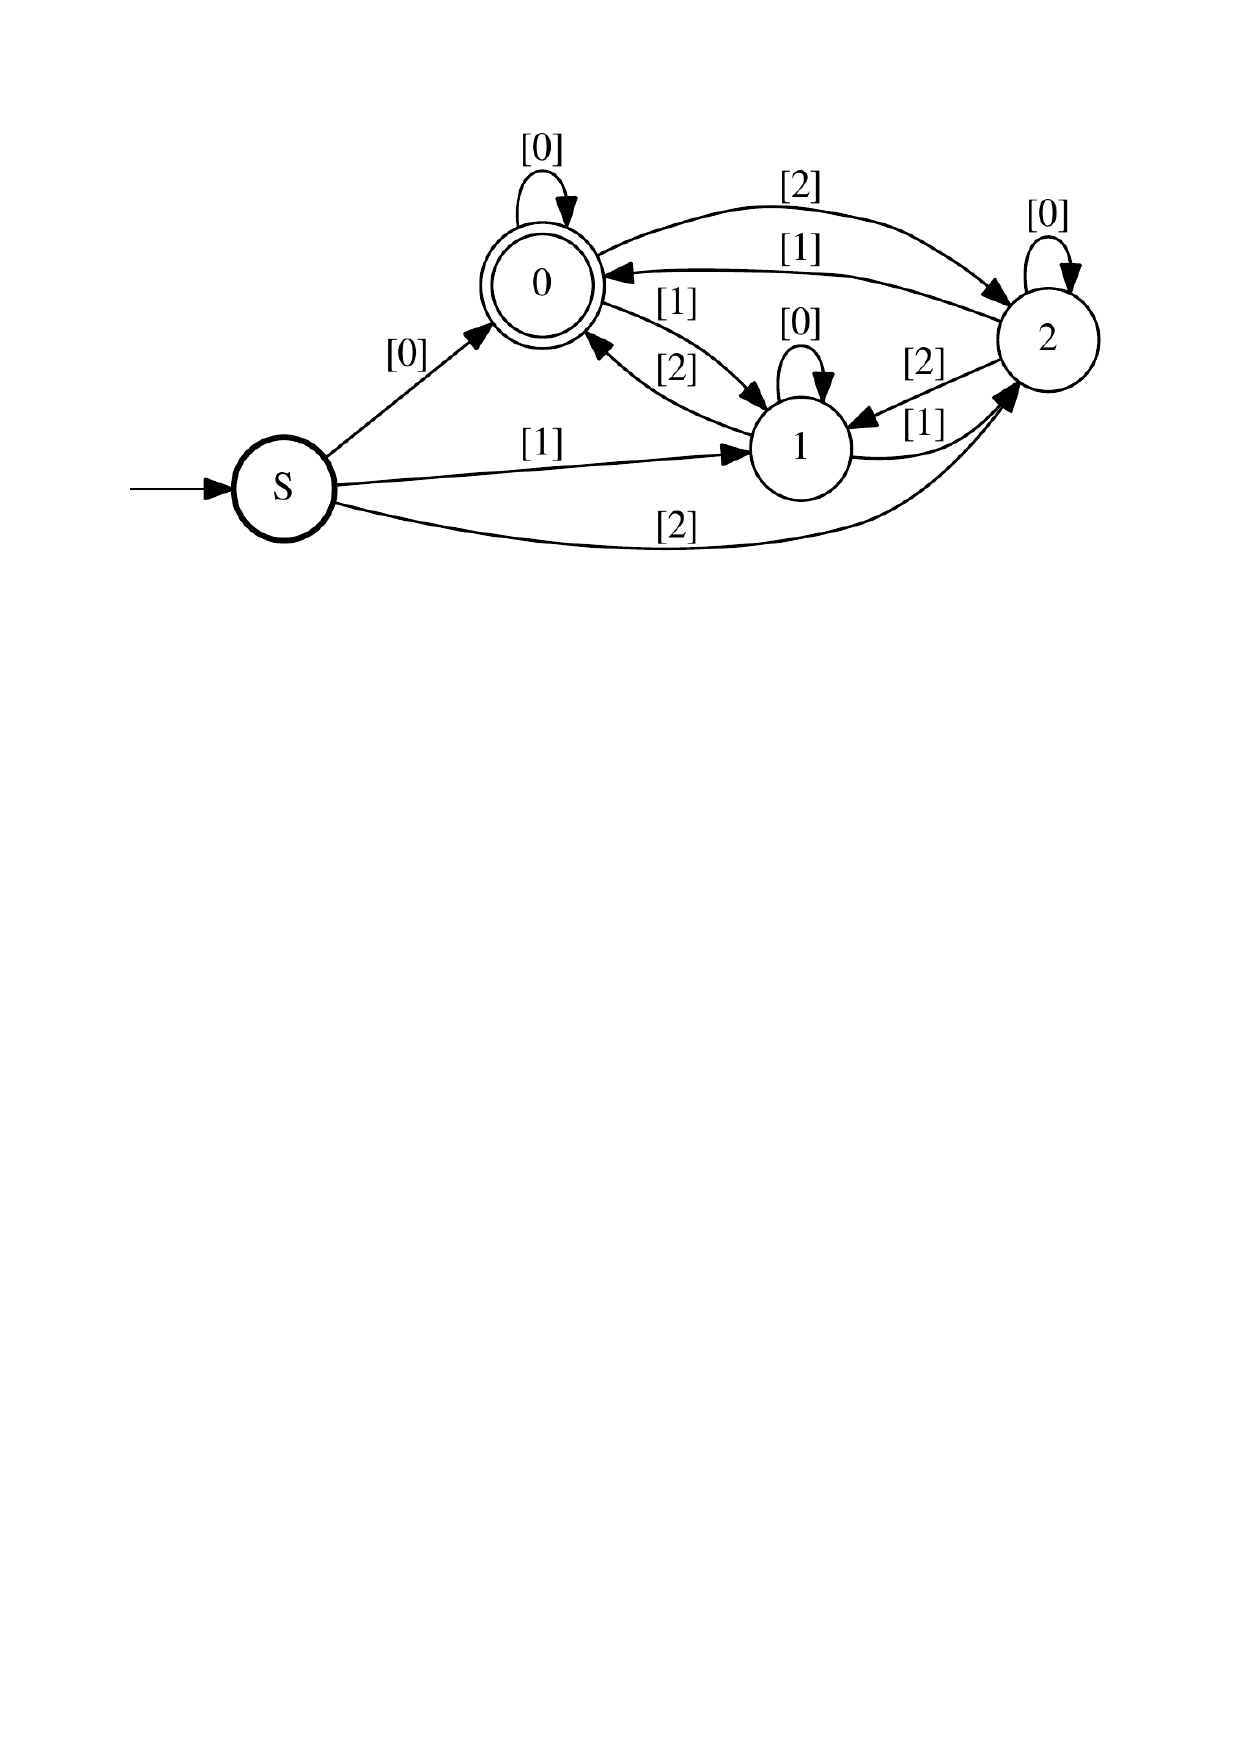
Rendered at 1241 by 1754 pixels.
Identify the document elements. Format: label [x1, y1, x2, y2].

table_header [118, 118, 1122, 599]
picture [123, 123, 1117, 560]
